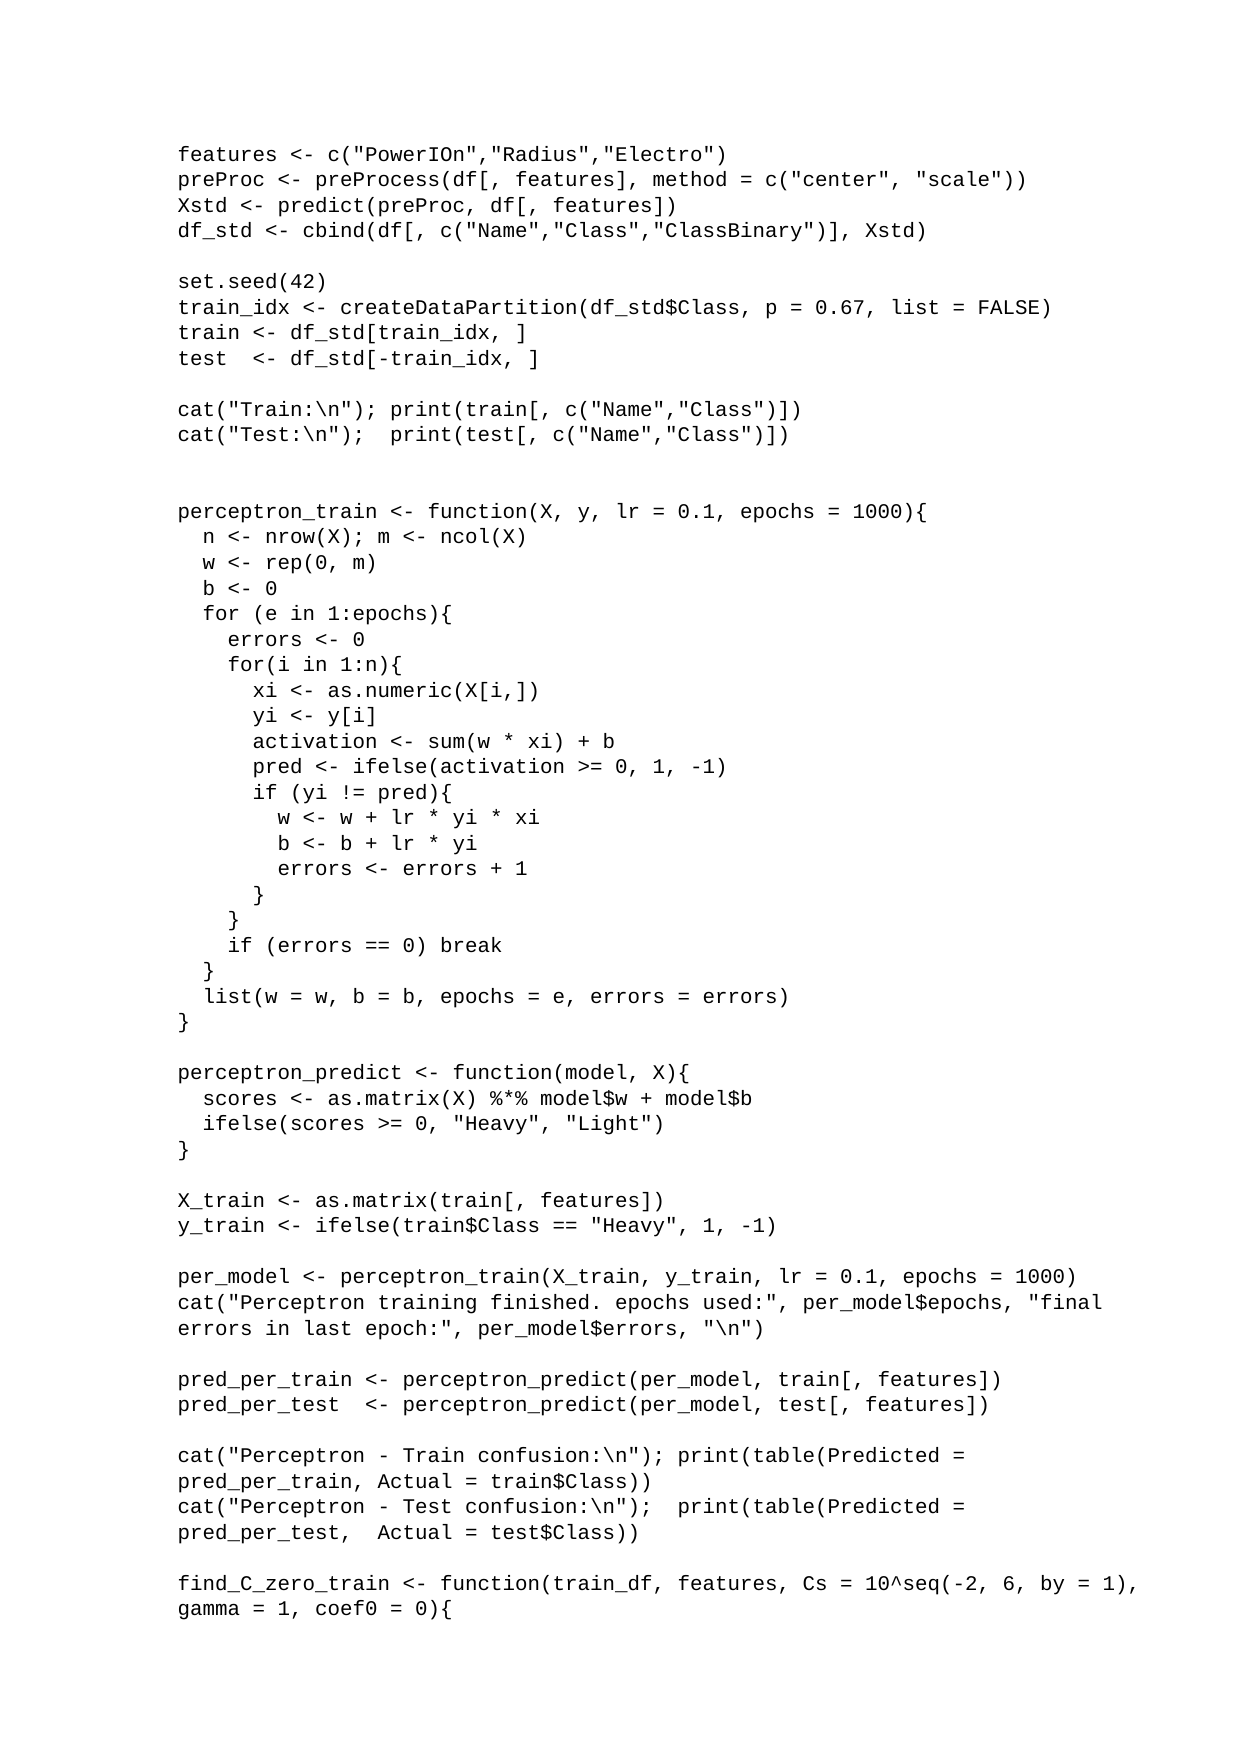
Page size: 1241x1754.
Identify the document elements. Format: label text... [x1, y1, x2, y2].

text X_train <- as.matrix(train[, features]) [177, 1190, 1152, 1214]
text list(w = w, b = b, epochs = e, errors = errors) [177, 986, 1152, 1009]
text per_model <- perceptron_train(X_train, y_train, lr = 0.1, epochs = 1000) [177, 1267, 1152, 1290]
text cat("Perceptron - Train confusion:\n"); print(table(Predicted = pred_per_train, Actual = train$Class)) [177, 1445, 1152, 1494]
text b <- 0 [177, 577, 1152, 601]
text perceptron_predict <- function(model, X){ [177, 1062, 1152, 1086]
text y_train <- ifelse(train$Class == "Heavy", 1, -1) [177, 1216, 1152, 1239]
text perceptron_train <- function(X, y, lr = 0.1, epochs = 1000){ [177, 501, 1152, 524]
text } [177, 1011, 1152, 1035]
text n <- nrow(X); m <- ncol(X) [177, 526, 1152, 550]
text ifelse(scores >= 0, "Heavy", "Light") [177, 1113, 1152, 1137]
text } [177, 1139, 1152, 1163]
text errors <- 0 [177, 628, 1152, 652]
text errors <- errors + 1 [177, 858, 1152, 882]
text xi <- as.numeric(X[i,]) [177, 679, 1152, 703]
text train_idx <- createDataPartition(df_std$Class, p = 0.67, list = FALSE) [177, 297, 1152, 320]
text pred_per_test <- perceptron_predict(per_model, test[, features]) [177, 1394, 1152, 1418]
text b <- b + lr * yi [177, 833, 1152, 856]
text Xstd <- predict(preProc, df[, features]) [177, 195, 1152, 218]
text w <- w + lr * yi * xi [177, 807, 1152, 831]
text for (e in 1:epochs){ [177, 603, 1152, 627]
text scores <- as.matrix(X) %*% model$w + model$b [177, 1088, 1152, 1112]
text } [177, 909, 1152, 933]
text test <- df_std[-train_idx, ] [177, 348, 1152, 371]
text set.seed(42) [177, 271, 1152, 295]
text } [177, 884, 1152, 907]
text cat("Perceptron - Test confusion:\n"); print(table(Predicted = pred_per_test, Actual = test$Class)) [177, 1496, 1152, 1545]
text if (yi != pred){ [177, 782, 1152, 805]
text cat("Train:\n"); print(train[, c("Name","Class")]) [177, 399, 1152, 422]
text train <- df_std[train_idx, ] [177, 322, 1152, 346]
text cat("Test:\n"); print(test[, c("Name","Class")]) [177, 424, 1152, 448]
text if (errors == 0) break [177, 935, 1152, 958]
text } [177, 960, 1152, 984]
text for(i in 1:n){ [177, 654, 1152, 678]
text yi <- y[i] [177, 705, 1152, 729]
text cat("Perceptron training finished. epochs used:", per_model$epochs, "final errors in last epoch:", per_model$errors, "\n") [177, 1292, 1152, 1341]
text df_std <- cbind(df[, c("Name","Class","ClassBinary")], Xstd) [177, 220, 1152, 244]
text find_C_zero_train <- function(train_df, features, Cs = 10^seq(-2, 6, by = 1), gamma = 1, coef0 = 0){ [177, 1573, 1152, 1622]
text activation <- sum(w * xi) + b [177, 731, 1152, 754]
text features <- c("PowerIOn","Radius","Electro") [177, 144, 1152, 167]
text pred_per_train <- perceptron_predict(per_model, train[, features]) [177, 1369, 1152, 1392]
text preProc <- preProcess(df[, features], method = c("center", "scale")) [177, 169, 1152, 193]
text pred <- ifelse(activation >= 0, 1, -1) [177, 756, 1152, 780]
text w <- rep(0, m) [177, 552, 1152, 576]
